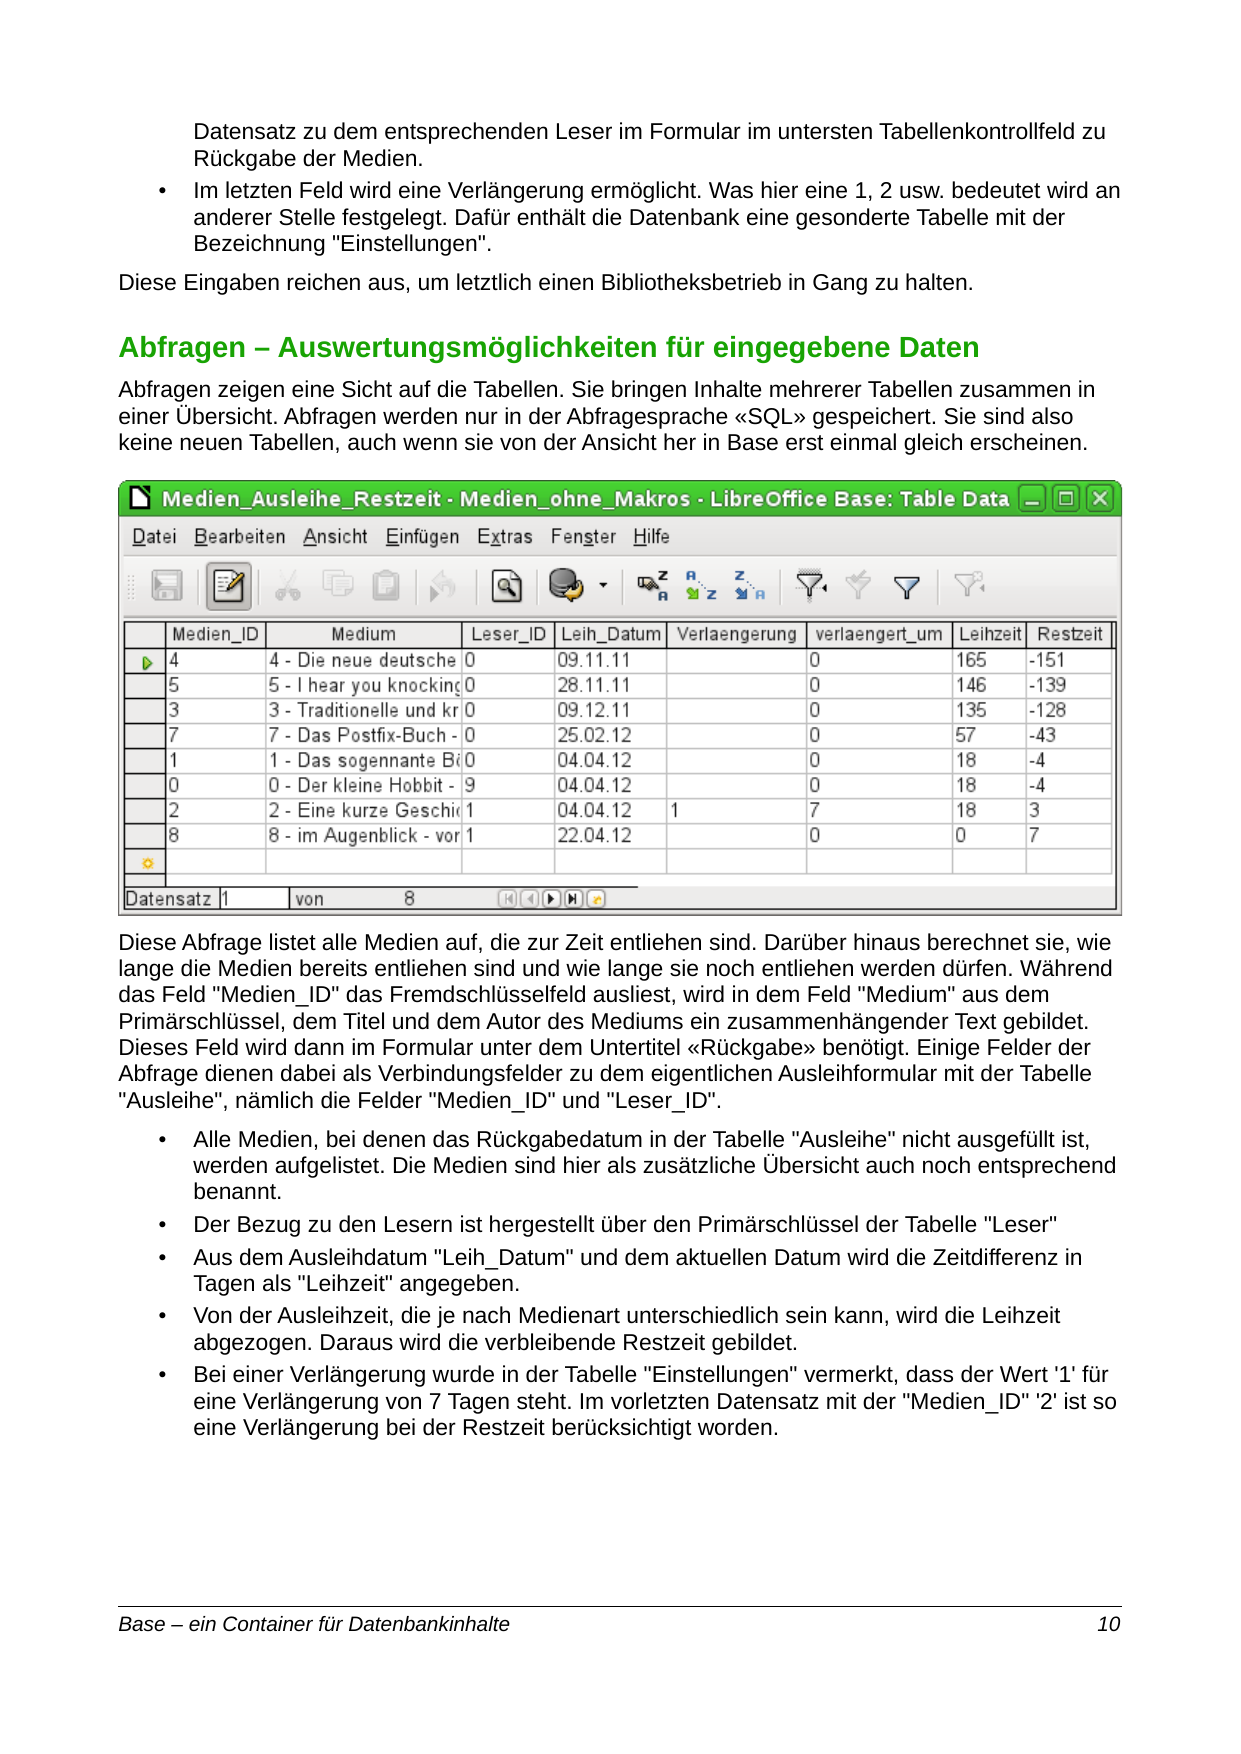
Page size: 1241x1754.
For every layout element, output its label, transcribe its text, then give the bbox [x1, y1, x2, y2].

list Von der Ausleihzeit, die je nach Medienart unterschiedlich sein kann, wird die Leihzeit abgezogen. Daraus wird die verbleibende Restzeit gebildet. [156, 1302, 1122, 1355]
list Der Bezug zu den Lesern ist hergestellt über den Primärschlüssel der Tabelle "Leser" [156, 1211, 1122, 1237]
list Bei einer Verlängerung wurde in der Tabelle "Einstellungen" vermerkt, dass der Wert '1' für eine Verlängerung von 7 Tagen steht. Im vorletzten Datensatz mit der "Medien_ID" '2' ist so eine Verlängerung bei der Restzeit berücksichtigt worden. [156, 1361, 1122, 1440]
picture [118, 480, 1123, 916]
list Im letzten Feld wird eine Verlängerung ermöglicht. Was hier eine 1, 2 usw. bedeutet wird an anderer Stelle festgelegt. Dafür enthält die Datenbank eine gesonderte Tabelle mit der Bezeichnung "Einstellungen". [156, 177, 1122, 256]
text Abfragen zeigen eine Sicht auf die Tabellen. Sie bringen Inhalte mehrerer Tabellen zusammen in einer Übersicht. Abfragen werden nur in der Abfragesprache «SQL» gespeichert. Sie sind also keine neuen Tabellen, auch wenn sie von der Ansicht her in Base erst einmal gleich erscheinen. [118, 376, 1122, 455]
text Diese Eingaben reichen aus, um letztlich einen Bibliotheksbetrieb in Gang zu halten. [118, 268, 1122, 295]
text Diese Abfrage listet alle Medien auf, die zur Zeit entliehen sind. Darüber hinaus berechnet sie, wie lange die Medien bereits entliehen sind und wie lange sie noch entliehen werden dürfen. Während das Feld "Medien_ID" das Fremdschlüsselfeld ausliest, wird in dem Feld "Medium" aus dem Primärschlüssel, dem Titel und dem Autor des Mediums ein zusammenhängender Text gebildet. Dieses Feld wird dann im Formular unter dem Untertitel «Rückgabe» benötigt. Einige Felder der Abfrage dienen dabei als Verbindungsfelder zu dem eigentlichen Ausleihformular mit der Tabelle "Ausleihe", nämlich die Felder "Medien_ID" und "Leser_ID". [118, 928, 1122, 1113]
list Datensatz zu dem entsprechenden Leser im Formular im untersten Tabellenkontrollfeld zu Rückgabe der Medien. [156, 118, 1122, 171]
list Alle Medien, bei denen das Rückgabedatum in der Tabelle "Ausleihe" nicht ausgefüllt ist, werden aufgelistet. Die Medien sind hier als zusätzliche Übersicht auch noch entsprechend benannt. [156, 1126, 1122, 1204]
list Aus dem Ausleihdatum "Leih_Datum" und dem aktuellen Datum wird die Zeitdifferenz in Tagen als "Leihzeit" angegeben. [156, 1243, 1122, 1296]
subtitle Abfragen – Auswertungsmöglichkeiten für eingegebene Daten [118, 330, 1122, 364]
